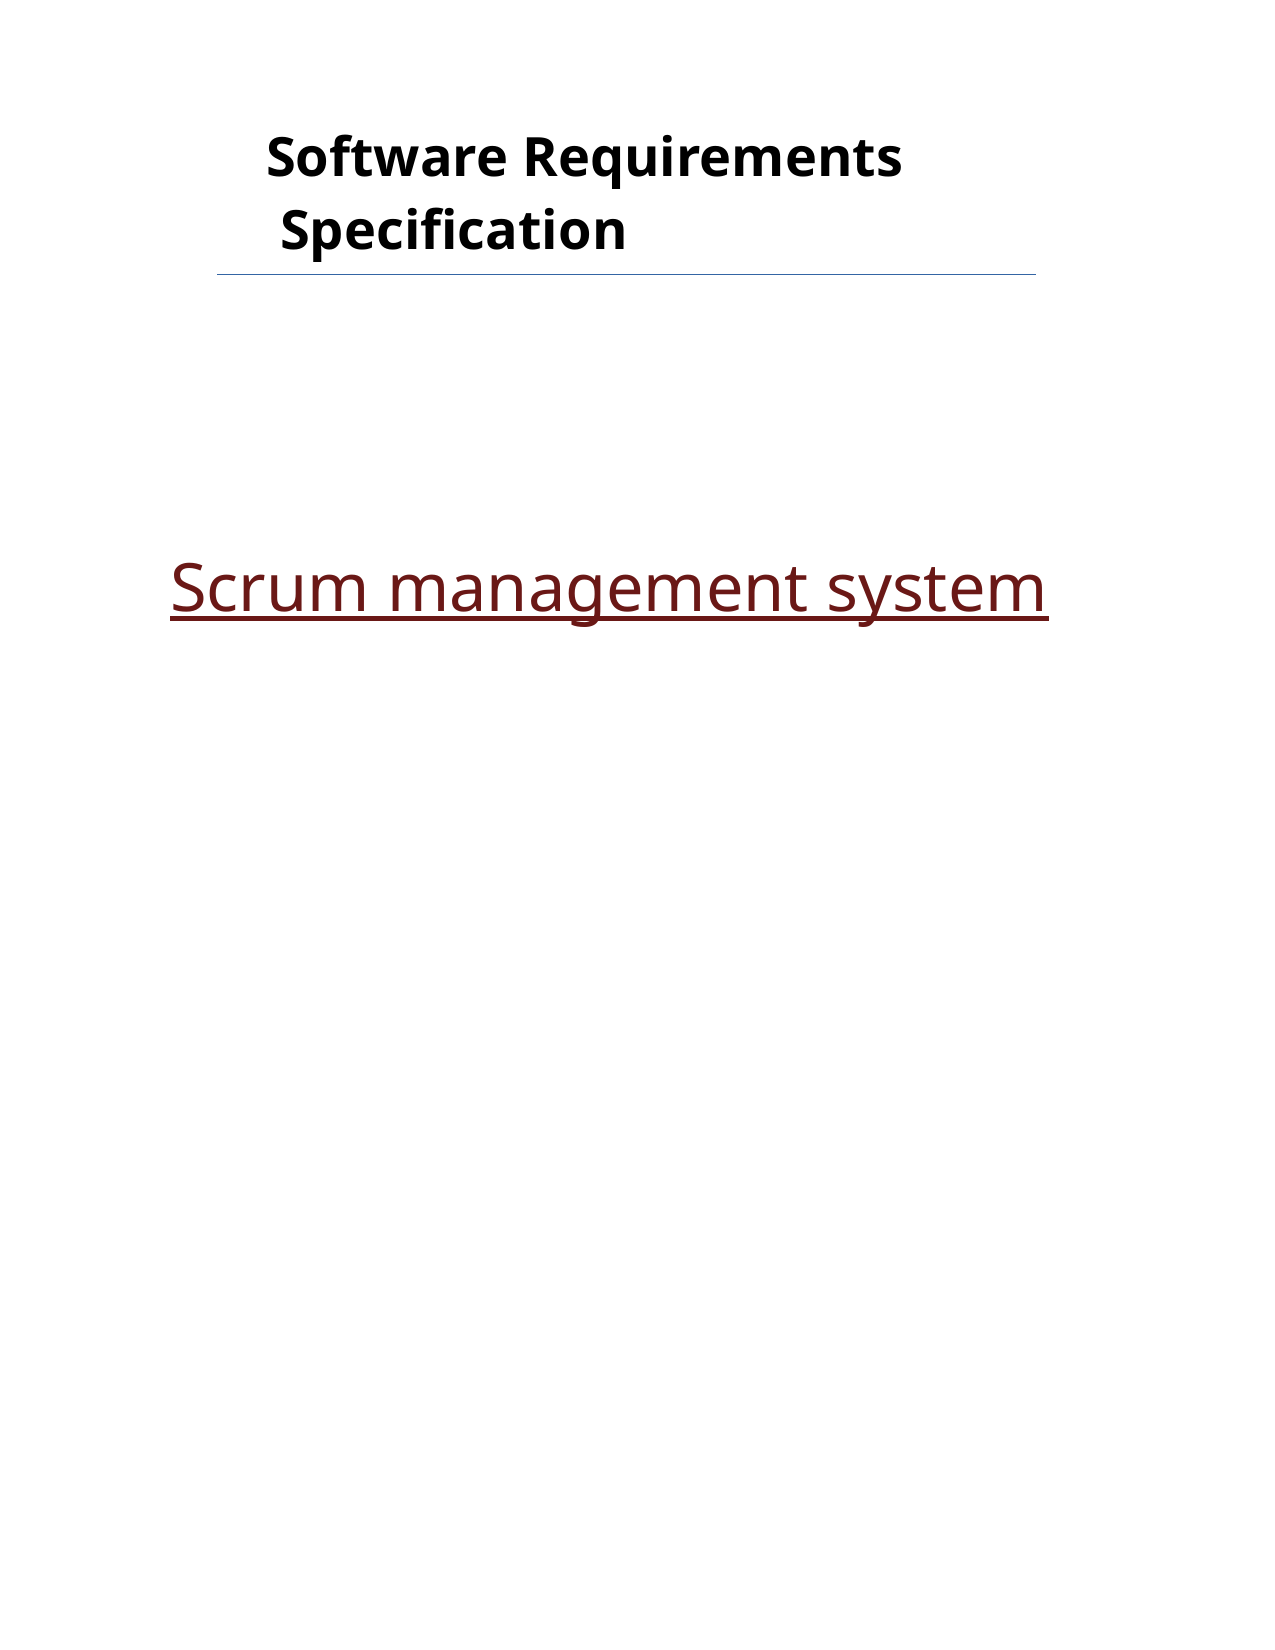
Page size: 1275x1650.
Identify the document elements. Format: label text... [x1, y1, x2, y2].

subtitle Scrum management system [118, 540, 1157, 631]
text Software Requirements Specification [118, 118, 1157, 266]
